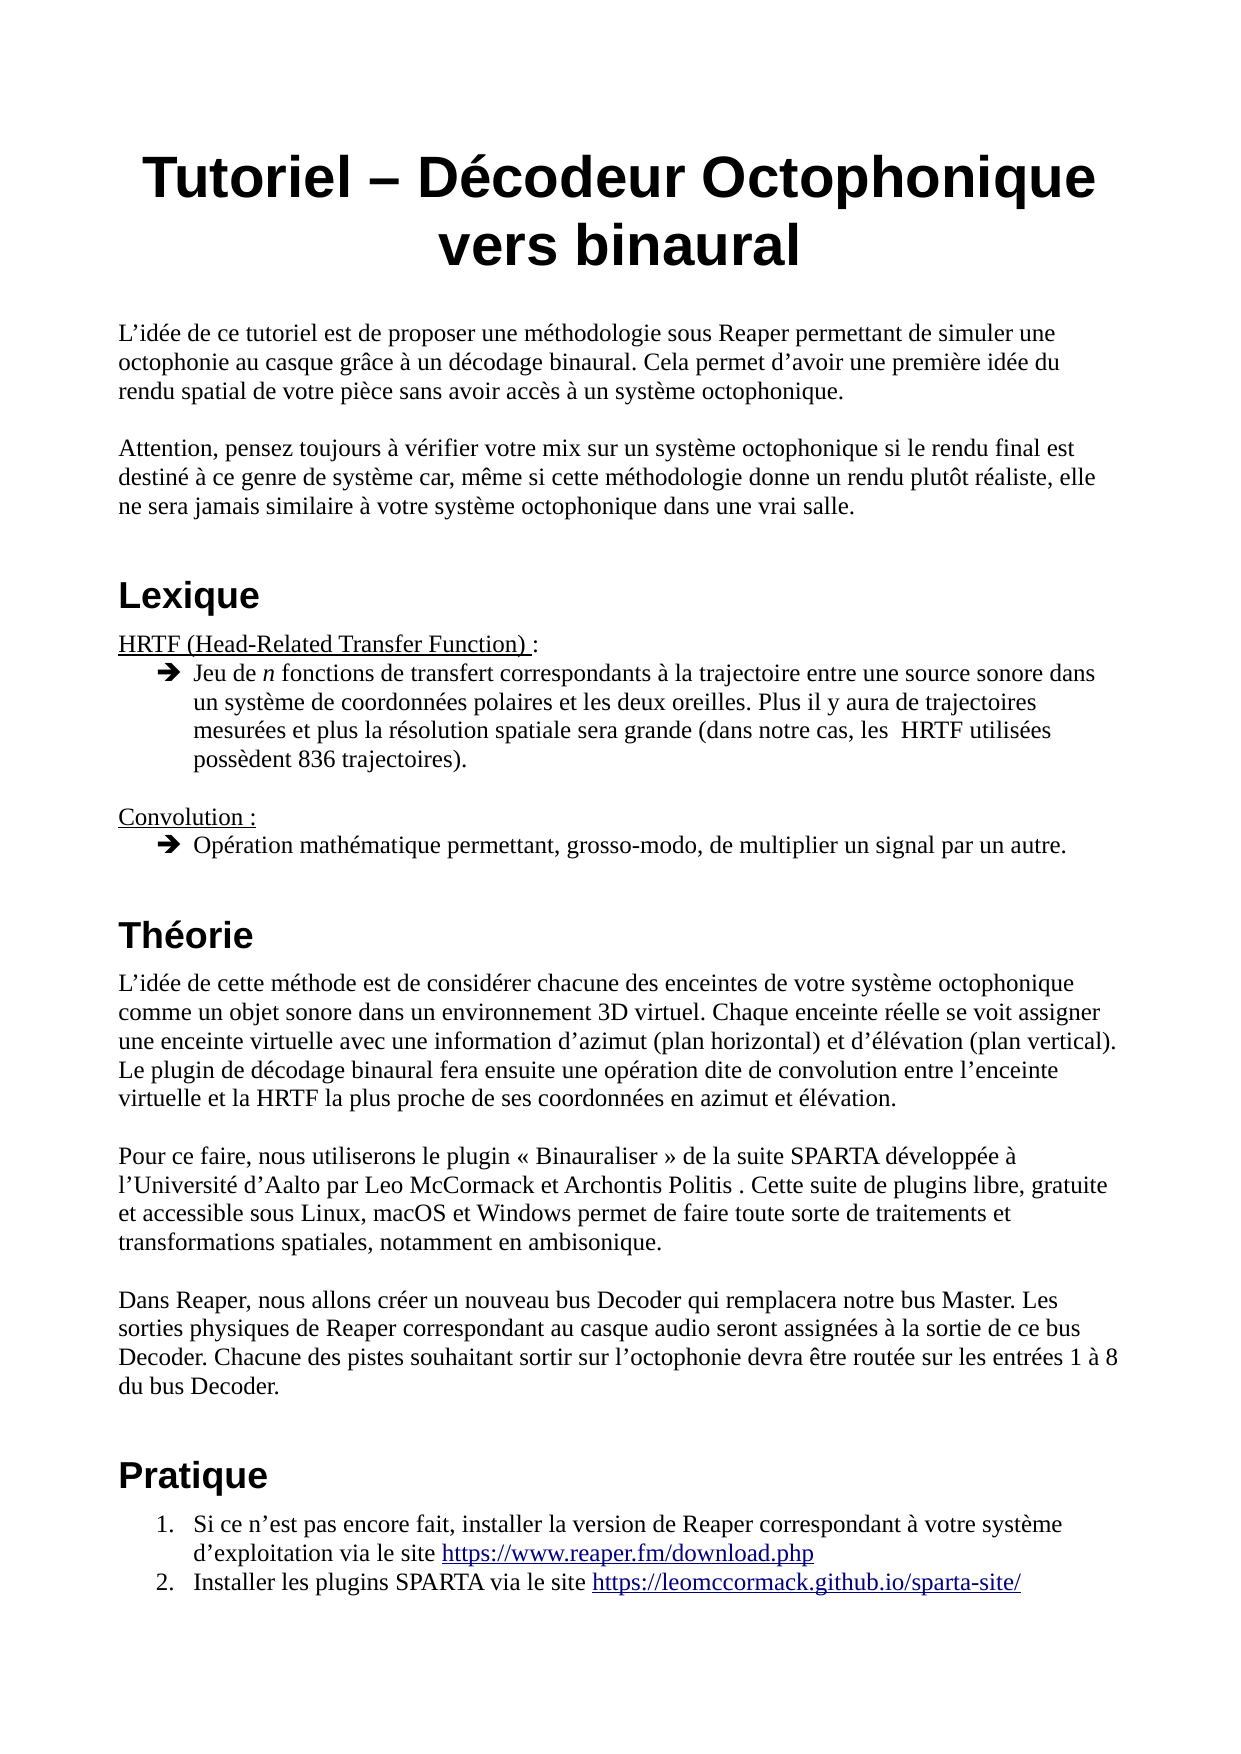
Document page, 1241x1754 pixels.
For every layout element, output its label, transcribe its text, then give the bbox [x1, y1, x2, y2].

text L’idée de cette méthode est de considérer chacune des enceintes de votre système octophonique comme un objet sonore dans un environnement 3D virtuel. Chaque enceinte réelle se voit assigner une enceinte virtuelle avec une information d’azimut (plan horizontal) et d’élévation (plan vertical). Le plugin de décodage binaural fera ensuite une opération dite de convolution entre l’enceinte virtuelle et la HRTF la plus proche de ses coordonnées en azimut et élévation. [118, 968, 1122, 1112]
list Jeu de n fonctions de transfert correspondants à la trajectoire entre une source sonore dans un système de coordonnées polaires et les deux oreilles. Plus il y aura de trajectoires mesurées et plus la résolution spatiale sera grande (dans notre cas, les HRTF utilisées possèdent 836 trajectoires). [156, 658, 1122, 773]
text Attention, pensez toujours à vérifier votre mix sur un système octophonique si le rendu final est destiné à ce genre de système car, même si cette méthodologie donne un rendu plutôt réaliste, elle ne sera jamais similaire à votre système octophonique dans une vrai salle. [118, 433, 1122, 520]
list Opération mathématique permettant, grosso-modo, de multiplier un signal par un autre. [156, 830, 1122, 859]
text Pour ce faire, nous utiliserons le plugin « Binauraliser » de la suite SPARTA développée à l’Université d’Aalto par Leo McCormack et Archontis Politis . Cette suite de plugins libre, gratuite et accessible sous Linux, macOS et Windows permet de faire toute sorte de traitements et transformations spatiales, notamment en ambisonique. [118, 1141, 1122, 1256]
text Dans Reaper, nous allons créer un nouveau bus Decoder qui remplacera notre bus Master. Les sorties physiques de Reaper correspondant au casque audio seront assignées à la sortie de ce bus Decoder. Chacune des pistes souhaitant sortir sur l’octophonie devra être routée sur les entrées 1 à 8 du bus Decoder. [118, 1285, 1122, 1400]
text HRTF (Head-Related Transfer Function) : [118, 629, 1122, 658]
list Installer les plugins SPARTA via le site https://leomccormack.github.io/sparta-site/ [156, 1567, 1122, 1595]
list Si ce n’est pas encore fait, installer la version de Reaper correspondant à votre système d’exploitation via le site https://www.reaper.fm/download.php [156, 1509, 1122, 1567]
title Tutoriel – Décodeur Octophonique vers binaural [118, 143, 1122, 277]
subtitle Théorie [118, 913, 1122, 956]
text Convolution : [118, 802, 1122, 830]
text L’idée de ce tutoriel est de proposer une méthodologie sous Reaper permettant de simuler une octophonie au casque grâce à un décodage binaural. Cela permet d’avoir une première idée du rendu spatial de votre pièce sans avoir accès à un système octophonique. [118, 318, 1122, 405]
subtitle Pratique [118, 1453, 1122, 1497]
subtitle Lexique [118, 573, 1122, 617]
